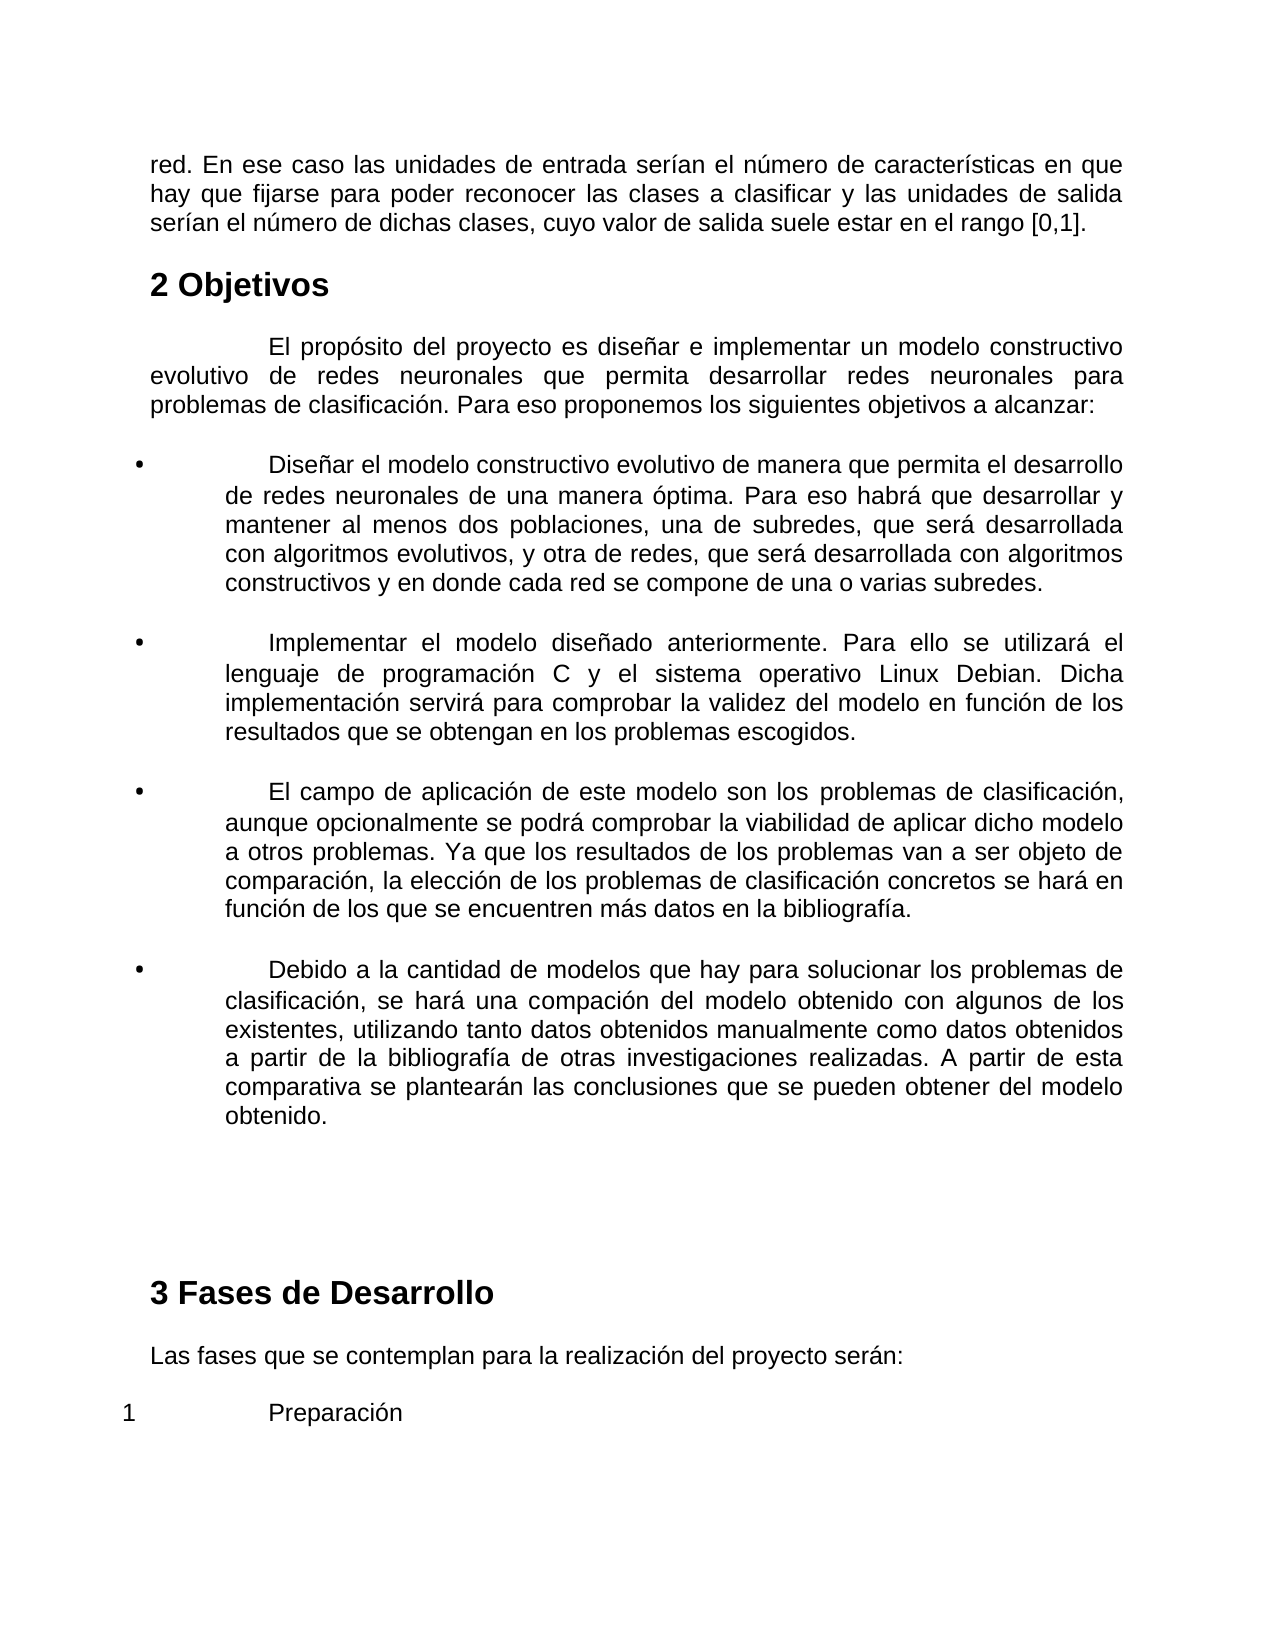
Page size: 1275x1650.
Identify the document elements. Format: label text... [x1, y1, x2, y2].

list El campo de aplicación de este modelo son los problemas de clasificación, aunque opcionalmente se podrá comprobar la viabilidad de aplicar dicho modelo a otros problemas. Ya que los resultados de los problemas van a ser objeto de comparación, la elección de los problemas de clasificación concretos se hará en función de los que se encuentren más datos en la bibliografía. [135, 774, 1125, 923]
text Las fases que se contemplan para la realización del proyecto serán: [150, 1341, 1125, 1369]
list Implementar el modelo diseñado anteriormente. Para ello se utilizará el lenguaje de programación C y el sistema operativo Linux Debian. Dicha implementación servirá para comprobar la validez del modelo en función de los resultados que se obtengan en los problemas escogidos. [135, 625, 1125, 745]
text red. En ese caso las unidades de entrada serían el número de características en que hay que fijarse para poder reconocer las clases a clasificar y las unidades de salida serían el número de dichas clases, cuyo valor de salida suele estar en el rango [0,1]. [150, 150, 1125, 236]
text 2 Objetivos [150, 265, 1125, 303]
list Diseñar el modelo constructivo evolutivo de manera que permita el desarrollo de redes neuronales de una manera óptima. Para eso habrá que desarrollar y mantener al menos dos poblaciones, una de subredes, que será desarrollada con algoritmos evolutivos, y otra de redes, que será desarrollada con algoritmos constructivos y en donde cada red se compone de una o varias subredes. [135, 447, 1125, 596]
text El propósito del proyecto es diseñar e implementar un modelo constructivo evolutivo de redes neuronales que permita desarrollar redes neuronales para problemas de clasificación. Para eso proponemos los siguientes objetivos a alcanzar: [150, 332, 1125, 418]
list Preparación [122, 1398, 1125, 1427]
list Debido a la cantidad de modelos que hay para solucionar los problemas de clasificación, se hará una compación del modelo obtenido con algunos de los existentes, utilizando tanto datos obtenidos manualmente como datos obtenidos a partir de la bibliografía de otras investigaciones realizadas. A partir de esta comparativa se plantearán las conclusiones que se pueden obtener del modelo obtenido. [135, 952, 1125, 1130]
text 3 Fases de Desarrollo [150, 1273, 1125, 1312]
